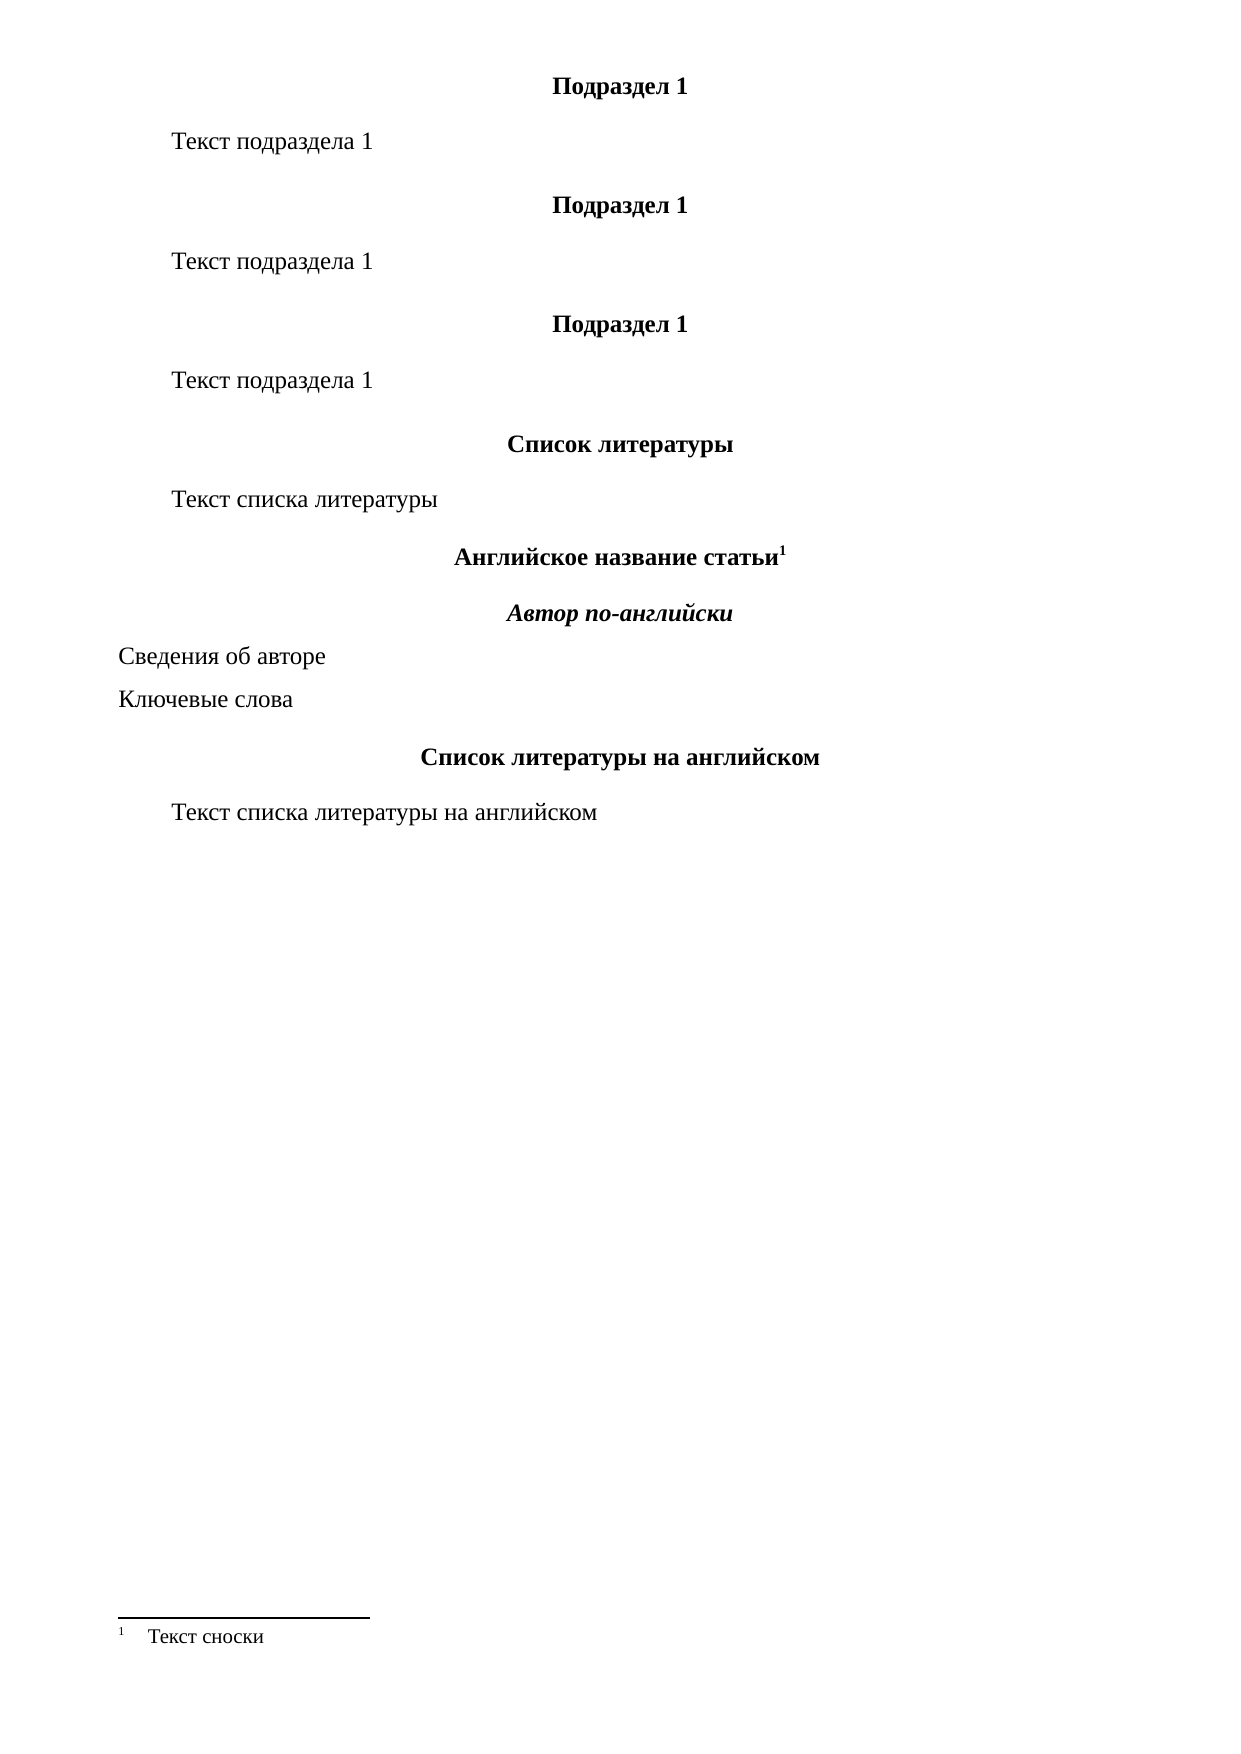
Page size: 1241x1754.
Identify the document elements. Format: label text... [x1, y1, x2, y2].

subtitle Список литературы [118, 429, 1122, 457]
text Текст подраздела 1 [118, 365, 1122, 394]
text Сведения об авторе [118, 641, 1122, 669]
subtitle Список литературы на английском [118, 742, 1122, 770]
text Ключевые слова [118, 684, 1122, 713]
text Текст списка литературы на английском [118, 797, 1122, 826]
subtitle Английское название статьи [118, 542, 1122, 571]
text Текст списка литературы [118, 484, 1122, 513]
subtitle Подраздел 1 [118, 71, 1122, 99]
subtitle Подраздел 1 [118, 309, 1122, 338]
text Текст подраздела 1 [118, 126, 1122, 155]
text Текст подраздела 1 [118, 246, 1122, 274]
text Автор по-английски [118, 598, 1122, 626]
subtitle Подраздел 1 [118, 190, 1122, 219]
text Текст сноски [118, 1624, 1122, 1648]
